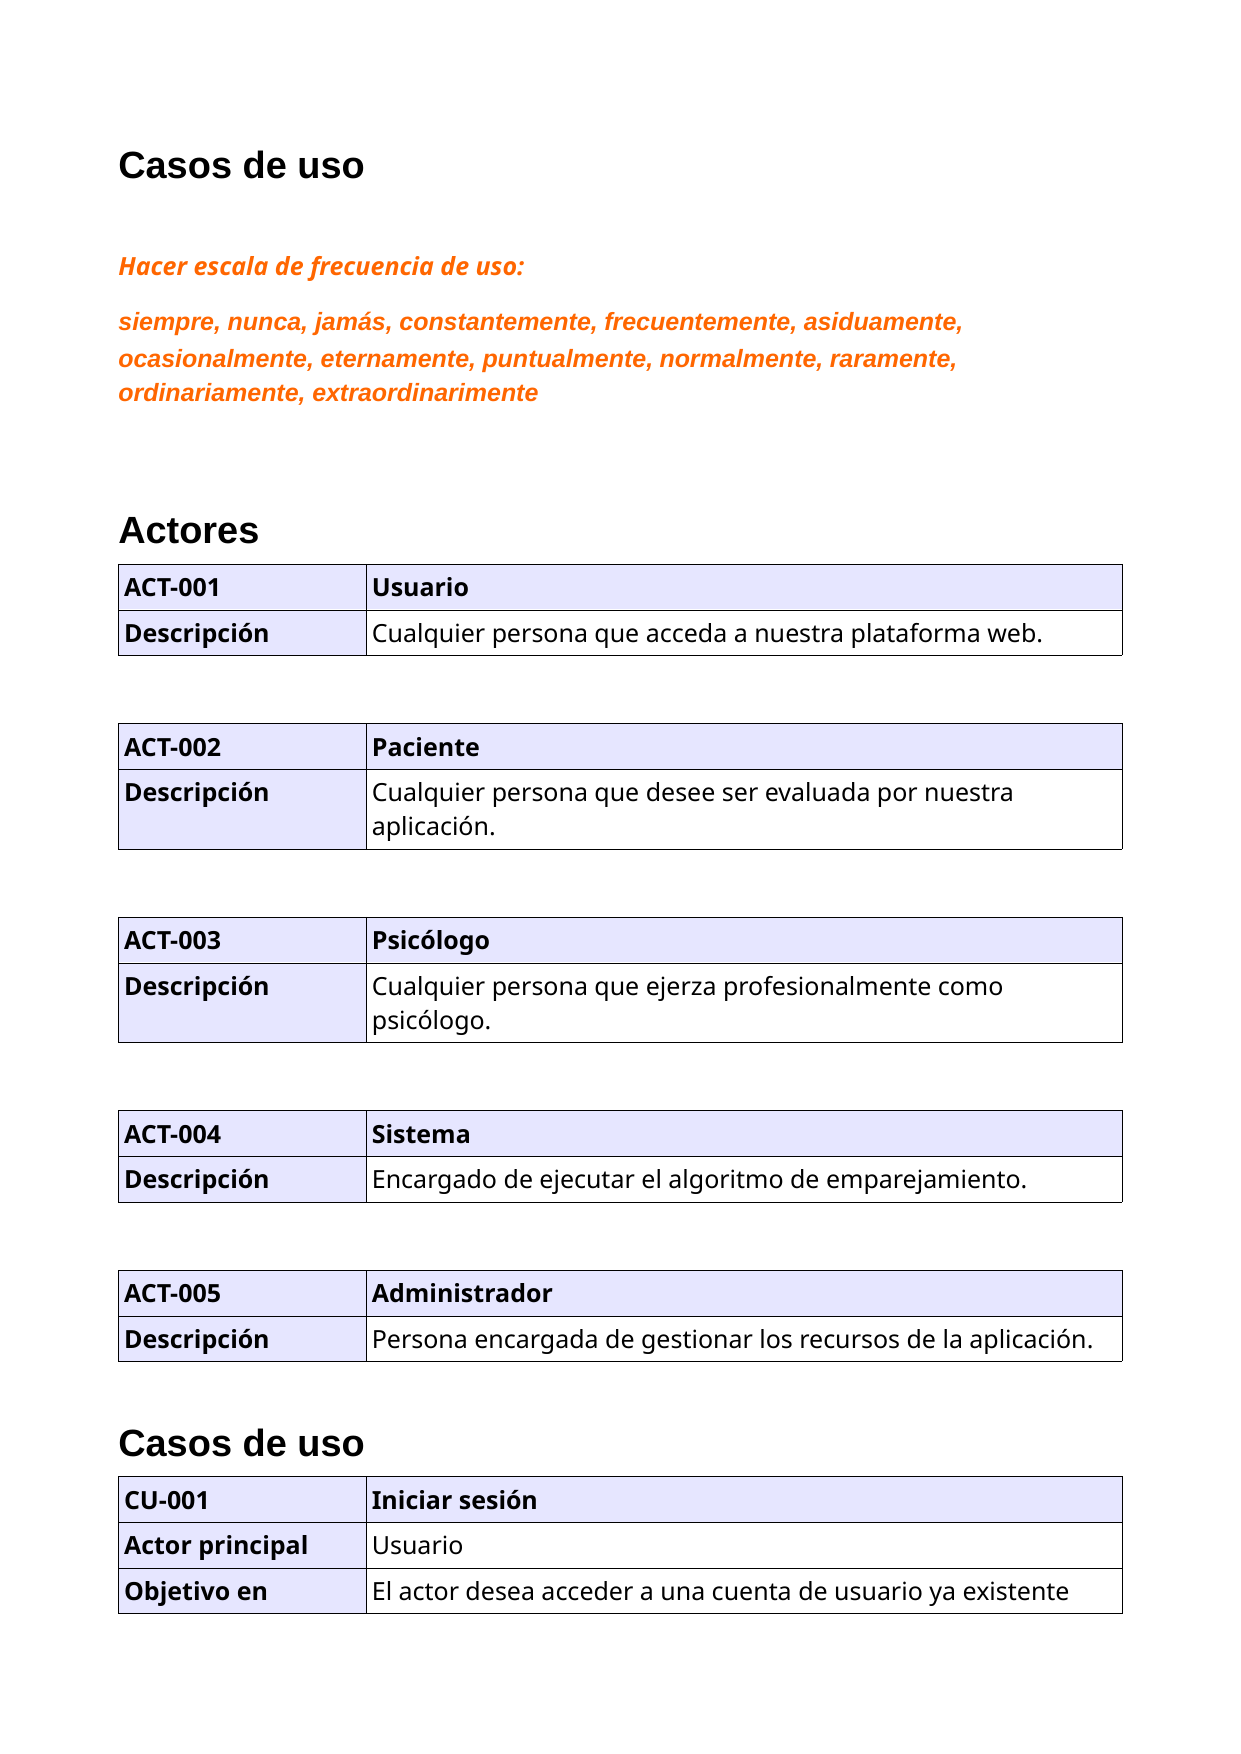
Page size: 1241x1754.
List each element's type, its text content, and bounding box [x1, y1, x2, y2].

table_cell Descripción [119, 1317, 366, 1361]
table_header ACT-002 [119, 724, 366, 769]
table_header ACT-003 [119, 918, 366, 962]
table_cell Descripción [119, 770, 366, 849]
table_cell El actor desea acceder a una cuenta de usuario ya existente [367, 1569, 1122, 1613]
table_cell Usuario [367, 1523, 1122, 1568]
table_header Administrador [367, 1271, 1122, 1316]
table_cell Descripción [119, 1157, 366, 1202]
table_header Sistema [367, 1111, 1122, 1156]
table_header Usuario [367, 565, 1122, 609]
table_header Psicólogo [367, 918, 1122, 962]
table_cell Objetivo en [119, 1569, 366, 1613]
subtitle Casos de uso [118, 143, 1122, 187]
table_cell Cualquier persona que ejerza profesionalmente como psicólogo. [367, 964, 1122, 1042]
table_cell Descripción [119, 964, 366, 1042]
table_header ACT-001 [119, 565, 366, 609]
table_cell Cualquier persona que desee ser evaluada por nuestra aplicación. [367, 770, 1122, 849]
table_cell Persona encargada de gestionar los recursos de la aplicación. [367, 1317, 1122, 1361]
table_header Paciente [367, 724, 1122, 769]
text siempre, nunca, jamás, constantemente, frecuentemente, asiduamente, ocasionalmente, eternamente, puntualmente, normalmente, raramente, ordinariamente, extraordinarimente [118, 304, 1122, 407]
table_cell Cualquier persona que acceda a nuestra plataforma web. [367, 611, 1122, 655]
table_header CU-001 [119, 1477, 366, 1522]
table_header ACT-005 [119, 1271, 366, 1316]
table_cell Actor principal [119, 1523, 366, 1568]
subtitle Actores [118, 508, 1122, 551]
table_header ACT-004 [119, 1111, 366, 1156]
text Hacer escala de frecuencia de uso: [118, 248, 1122, 282]
subtitle Casos de uso [118, 1420, 1122, 1464]
table_cell Encargado de ejecutar el algoritmo de emparejamiento. [367, 1157, 1122, 1202]
table_header Iniciar sesión [367, 1477, 1122, 1522]
table_cell Descripción [119, 611, 366, 655]
